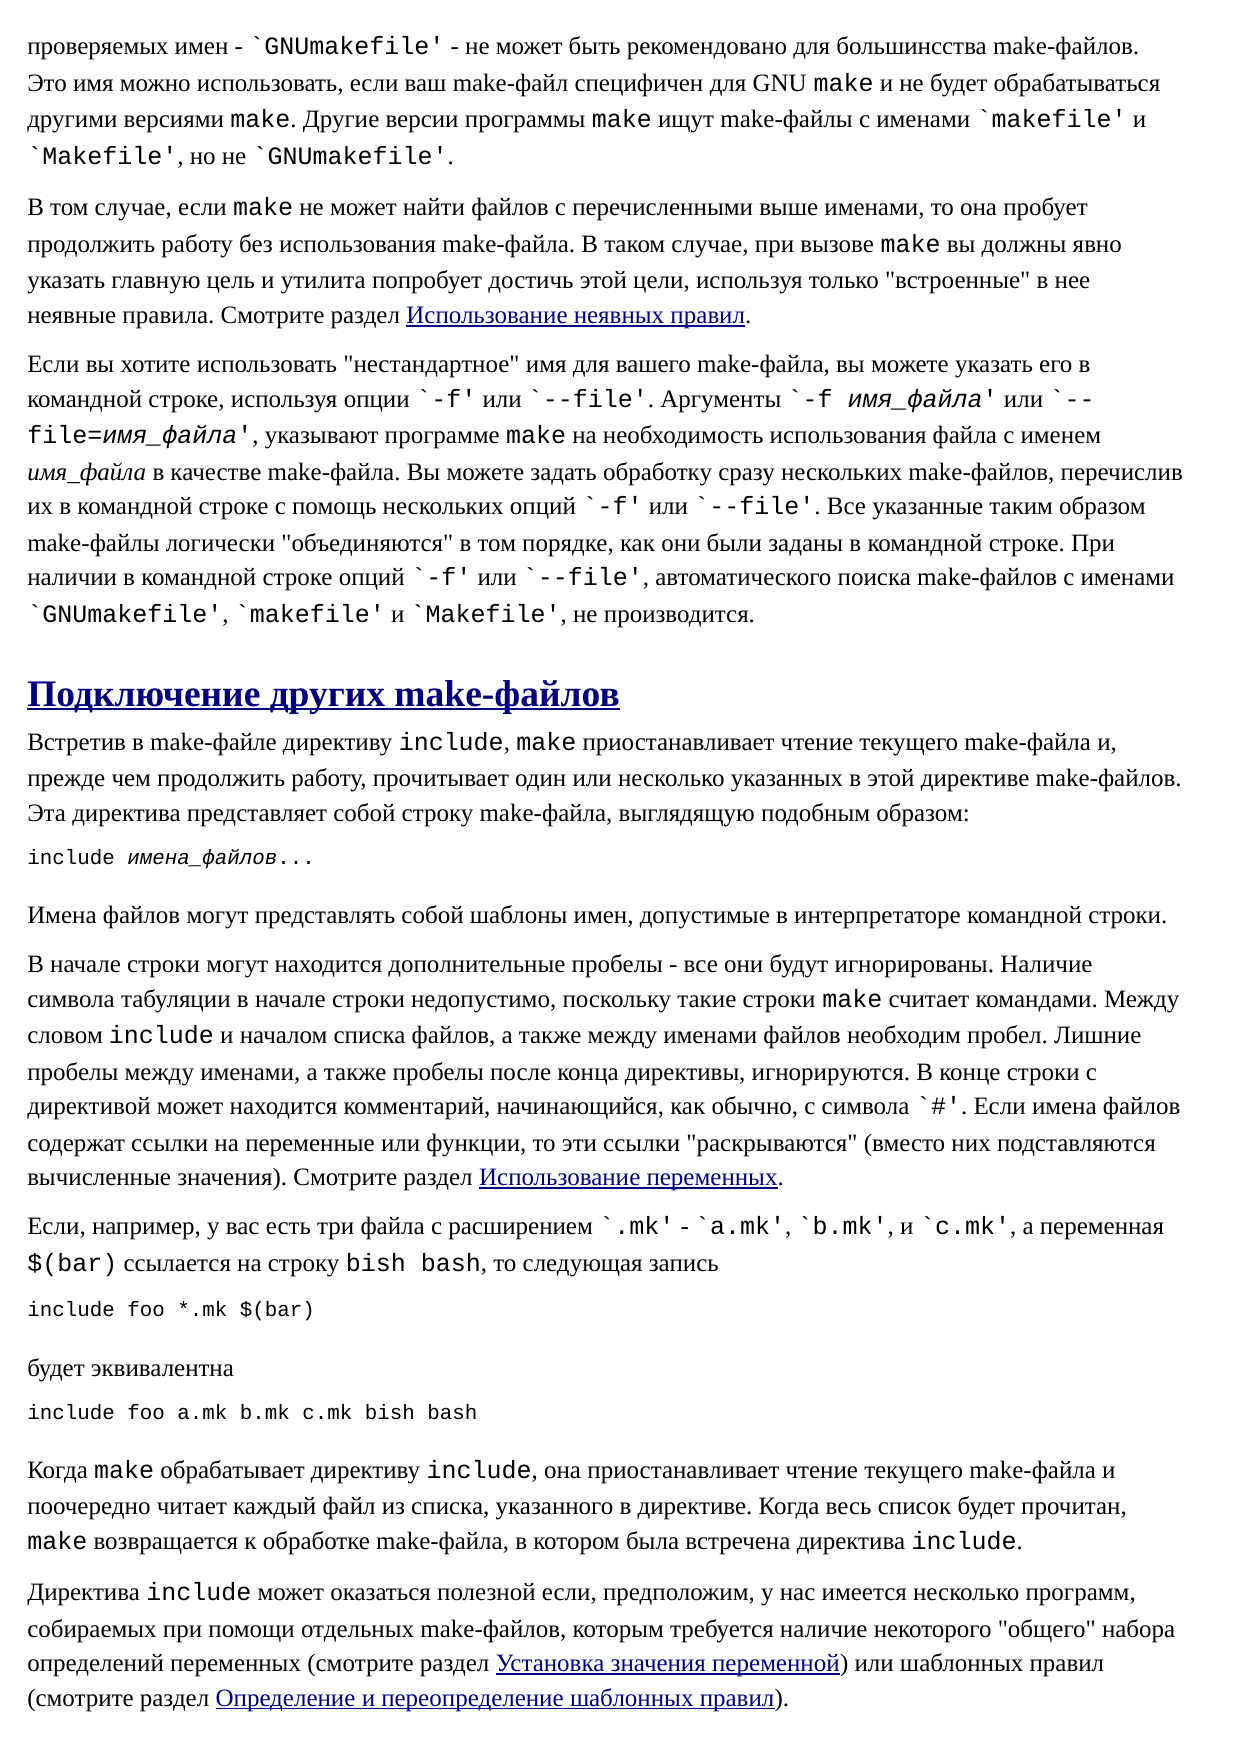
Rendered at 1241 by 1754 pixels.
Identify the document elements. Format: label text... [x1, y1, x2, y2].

text проверяемых имен - `GNUmakefile' - не может быть рекомендовано для большинсства make-файлов. Это имя можно использовать, если ваш make-файл специфичен для GNU make и не будет обрабатываться другими версиями make. Другие версии программы make ищут make-файлы с именами `makefile' и `Makefile', но не `GNUmakefile'. [27, 31, 1185, 172]
text Встретив в make-файле директиву include, make приостанавливает чтение текущего make-файла и, прежде чем продолжить работу, прочитывает один или несколько указанных в этой директиве make-файлов. Эта директива представляет собой строку make-файла, выглядящую подобным образом: [27, 727, 1185, 827]
text include имена_файлов... [27, 847, 1185, 871]
subtitle Подключение других make-файлов [27, 671, 1185, 714]
text Имена файлов могут представлять собой шаблоны имен, допустимые в интерпретаторе командной строки. [27, 900, 1185, 929]
text Если вы хотите использовать "нестандартное" имя для вашего make-файла, вы можете указать его в командной строке, используя опции `-f' или `--file'. Аргументы `-f имя_файла' или `--file=имя_файла', указывают программе make на необходимость использования файла с именем имя_файла в качестве make-файла. Вы можете задать обработку сразу нескольких make-файлов, перечислив их в командной строке с помощь нескольких опций `-f' или `--file'. Все указанные таким образом make-файлы логически "объединяются" в том порядке, как они были заданы в командной строке. При наличии в командной строке опций `-f' или `--file', автоматического поиска make-файлов с именами `GNUmakefile', `makefile' и `Makefile', не производится. [27, 349, 1185, 630]
text include foo a.mk b.mk c.mk bish bash [27, 1402, 1185, 1425]
text В том случае, если make не может найти файлов с перечисленными выше именами, то она пробует продолжить работу без использования make-файла. В таком случае, при вызове make вы должны явно указать главную цель и утилита попробует достичь этой цели, используя только "встроенные" в нее неявные правила. Смотрите раздел Использование неявных правил. [27, 192, 1185, 329]
text Если, например, у вас есть три файла с расширением `.mk' - `a.mk', `b.mk', и `c.mk', а переменная $(bar) ссылается на строку bish bash, то следующая запись [27, 1211, 1185, 1279]
text Когда make обрабатывает директиву include, она приостанавливает чтение текущего make-файла и поочередно читает каждый файл из списка, указанного в директиве. Когда весь список будет прочитан, make возвращается к обработке make-файла, в котором была встречена директива include. [27, 1455, 1185, 1557]
text будет эквивалентна [27, 1353, 1185, 1381]
text Директива include может оказаться полезной если, предположим, у нас имеется несколько программ, собираемых при помощи отдельных make-файлов, которым требуется наличие некоторого "общего" набора определений переменных (смотрите раздел Установка значения переменной) или шаблонных правил (смотрите раздел Определение и переопределение шаблонных правил). [27, 1577, 1185, 1712]
text include foo *.mk $(bar) [27, 1299, 1185, 1323]
text В начале строки могут находится дополнительные пробелы - все они будут игнорированы. Наличие символа табуляции в начале строки недопустимо, поскольку такие строки make считает командами. Между словом include и началом списка файлов, а также между именами файлов необходим пробел. Лишние пробелы между именами, а также пробелы после конца директивы, игнорируются. В конце строки с директивой может находится комментарий, начинающийся, как обычно, с символа `#'. Если имена файлов содержат ссылки на переменные или функции, то эти ссылки "раскрываются" (вместо них подставляются вычисленные значения). Смотрите раздел Использование переменных. [27, 949, 1185, 1191]
